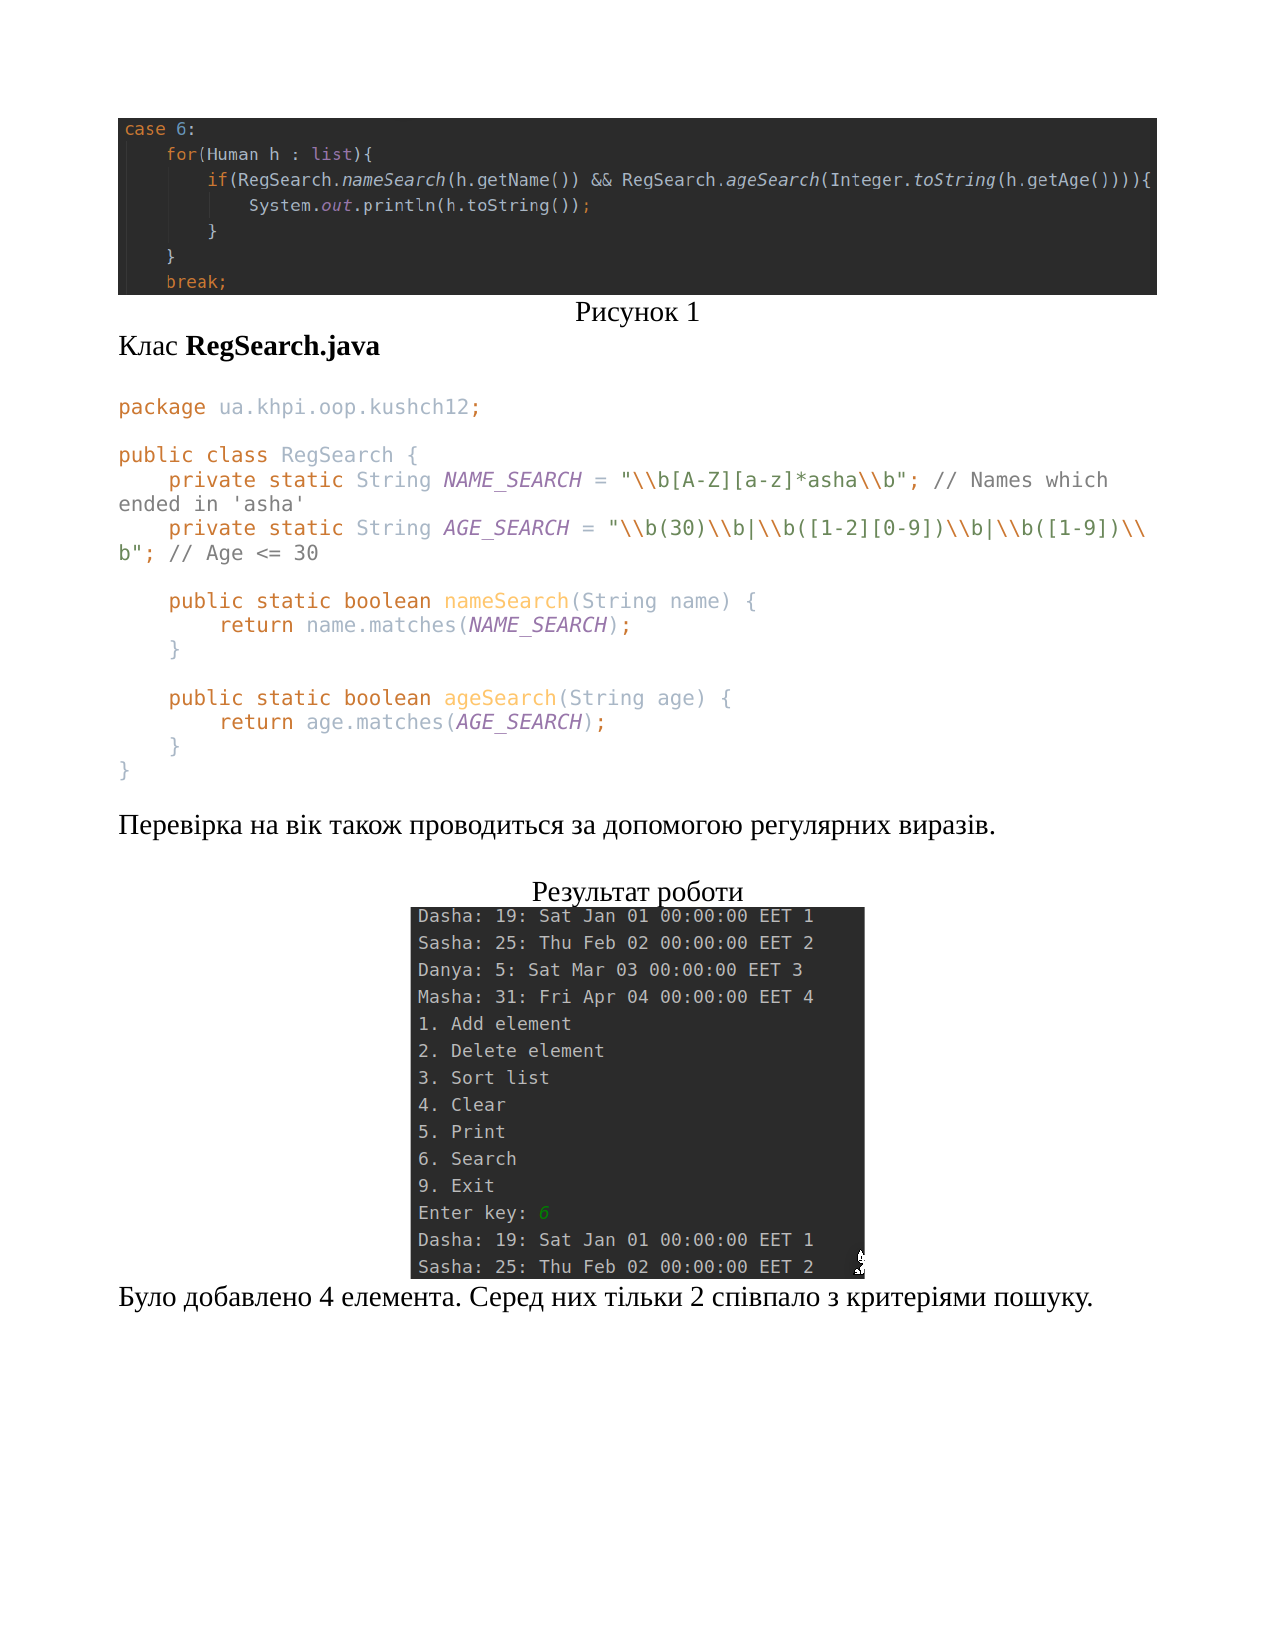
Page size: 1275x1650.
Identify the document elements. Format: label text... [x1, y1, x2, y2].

text package ua.khpi.oop.kushch12; public class RegSearch { private static String NAME_SEARCH = "\\b[A-Z][a-z]*asha\\b"; // Names which ended in 'asha' private static String AGE_SEARCH = "\\b(30)\\b|\\b([1-2][0-9])\\b|\\b([1-9])\\b"; // Age <= 30 public static boolean nameSearch(String name) { return name.matches(NAME_SEARCH); } public static boolean ageSearch(String age) { return age.matches(AGE_SEARCH); } } [118, 395, 1157, 807]
text Рисунок 1 [118, 295, 1157, 328]
text Клас RegSearch.java [118, 328, 1157, 362]
text Результат роботи [118, 874, 1157, 907]
picture [118, 118, 1157, 295]
picture [410, 907, 865, 1279]
text Перевірка на вік також проводиться за допомогою регулярних виразів. [118, 807, 1157, 840]
text Було добавлено 4 елемента. Серед них тільки 2 співпало з критеріями пошуку. [118, 907, 1157, 1312]
